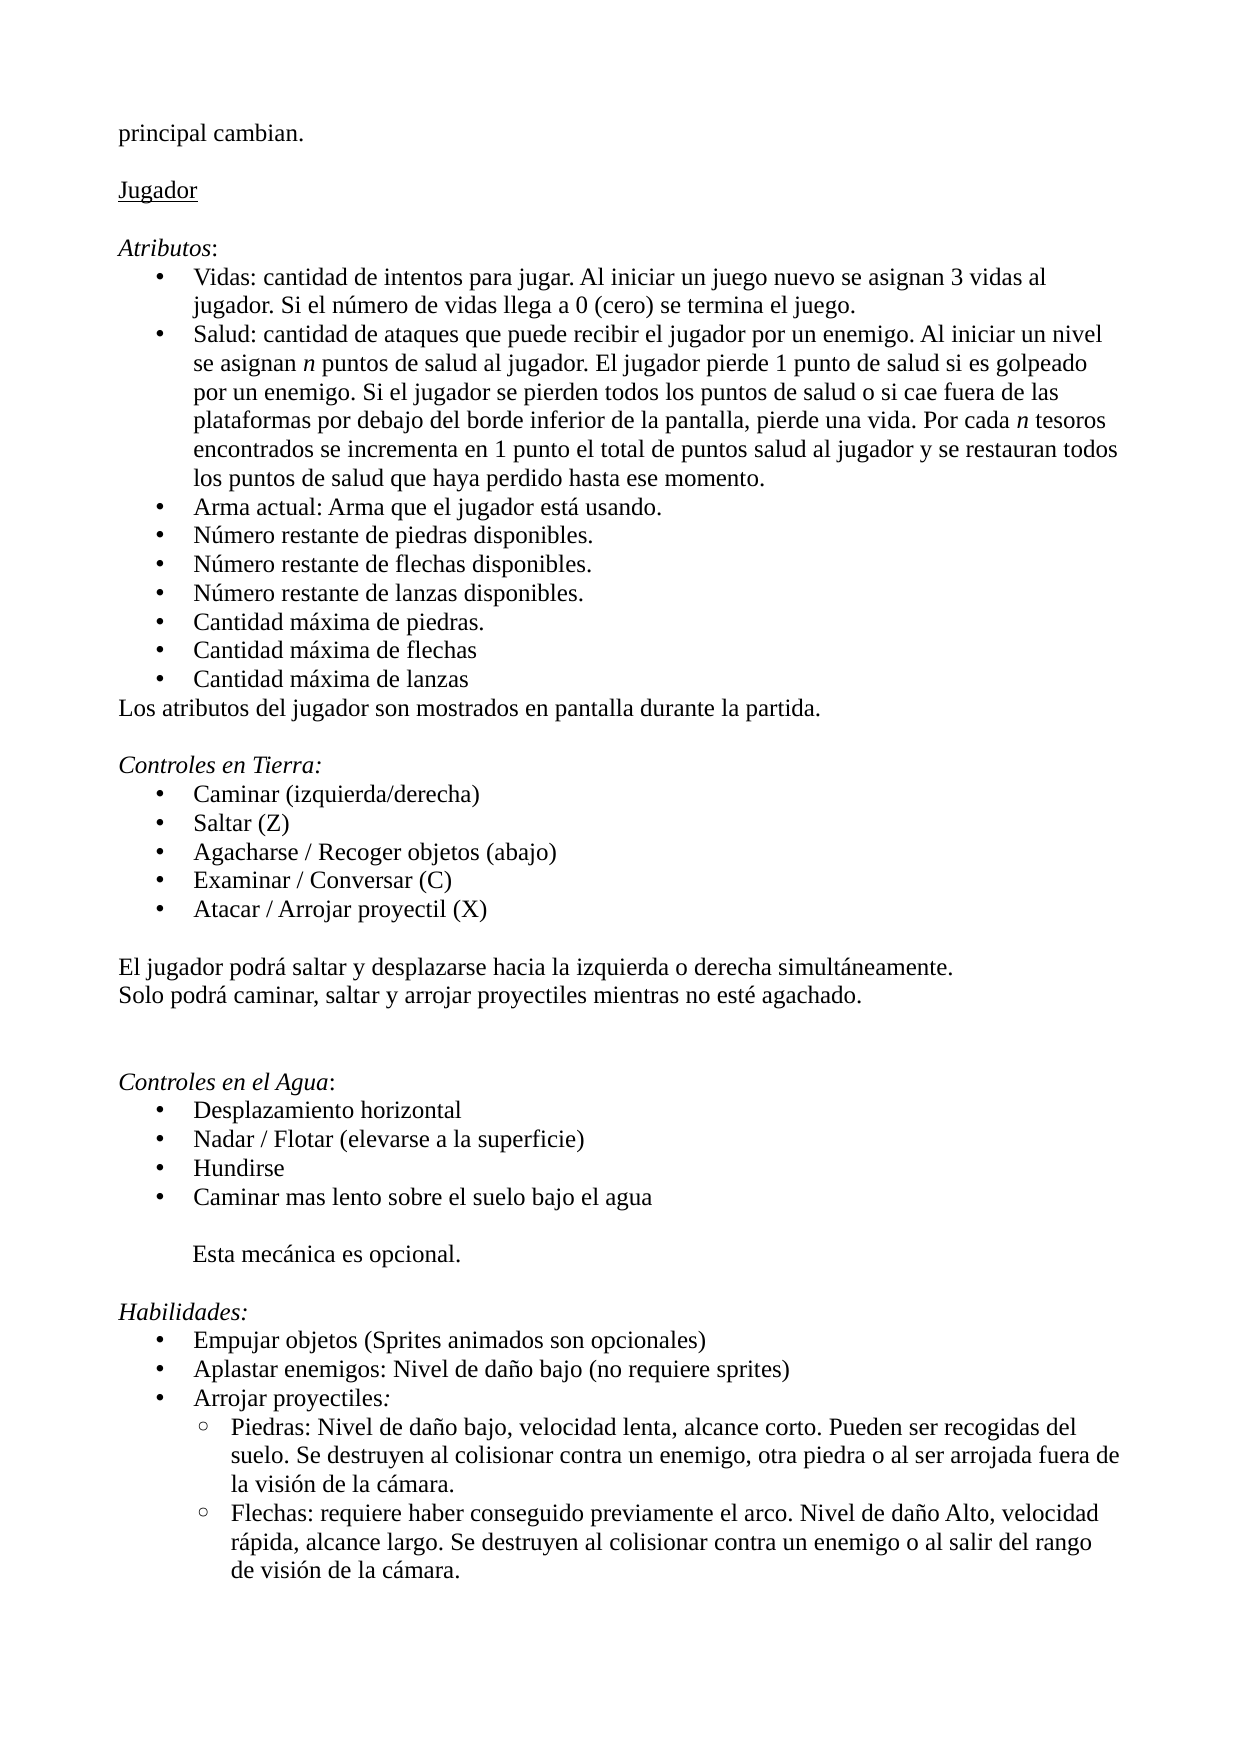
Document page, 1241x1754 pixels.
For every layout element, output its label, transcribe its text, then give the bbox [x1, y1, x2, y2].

list Cantidad máxima de flechas [156, 636, 1122, 664]
list Número restante de lanzas disponibles. [156, 578, 1122, 607]
list Salud: cantidad de ataques que puede recibir el jugador por un enemigo. Al iniciar un nivel se asignan n puntos de salud al jugador. El jugador pierde 1 punto de salud si es golpeado por un enemigo. Si el jugador se pierden todos los puntos de salud o si cae fuera de las plataformas por debajo del borde inferior de la pantalla, pierde una vida. Por cada n tesoros encontrados se incrementa en 1 punto el total de puntos salud al jugador y se restauran todos los puntos de salud que haya perdido hasta ese momento. [156, 319, 1122, 492]
text El jugador podrá saltar y desplazarse hacia la izquierda o derecha simultáneamente. [118, 952, 1122, 981]
list Piedras: Nivel de daño bajo, velocidad lenta, alcance corto. Pueden ser recogidas del suelo. Se destruyen al colisionar contra un enemigo, otra piedra o al ser arrojada fuera de la visión de la cámara. [193, 1412, 1122, 1498]
list Atacar / Arrojar proyectil (X) [156, 894, 1122, 923]
text Solo podrá caminar, saltar y arrojar proyectiles mientras no esté agachado. [118, 981, 1122, 1009]
list Agacharse / Recoger objetos (abajo) [156, 837, 1122, 866]
list Saltar (Z) [156, 808, 1122, 837]
list Desplazamiento horizontal [156, 1096, 1122, 1124]
text Atributos: [118, 233, 1122, 262]
text Los atributos del jugador son mostrados en pantalla durante la partida. [118, 693, 1122, 722]
list Cantidad máxima de lanzas [156, 664, 1122, 693]
text Controles en el Agua: [118, 1067, 1122, 1096]
list Vidas: cantidad de intentos para jugar. Al iniciar un juego nuevo se asignan 3 vidas al jugador. Si el número de vidas llega a 0 (cero) se termina el juego. [156, 262, 1122, 319]
text Jugador [118, 176, 1122, 204]
list Caminar mas lento sobre el suelo bajo el agua [156, 1182, 1122, 1211]
list Número restante de piedras disponibles. [156, 521, 1122, 549]
list Cantidad máxima de piedras. [156, 607, 1122, 636]
text Esta mecánica es opcional. [118, 1239, 1122, 1268]
list Aplastar enemigos: Nivel de daño bajo (no requiere sprites) [156, 1354, 1122, 1383]
list Empujar objetos (Sprites animados son opcionales) [156, 1326, 1122, 1354]
text principal cambian. [118, 118, 1122, 147]
list Nadar / Flotar (elevarse a la superficie) [156, 1124, 1122, 1153]
list Flechas: requiere haber conseguido previamente el arco. Nivel de daño Alto, velocidad rápida, alcance largo. Se destruyen al colisionar contra un enemigo o al salir del rango de visión de la cámara. [193, 1498, 1122, 1584]
list Hundirse [156, 1153, 1122, 1182]
list Caminar (izquierda/derecha) [156, 779, 1122, 808]
list Arma actual: Arma que el jugador está usando. [156, 492, 1122, 521]
text Habilidades: [118, 1297, 1122, 1326]
text Controles en Tierra: [118, 751, 1122, 779]
list Examinar / Conversar (C) [156, 866, 1122, 894]
list Número restante de flechas disponibles. [156, 549, 1122, 578]
list Arrojar proyectiles: [156, 1383, 1122, 1412]
